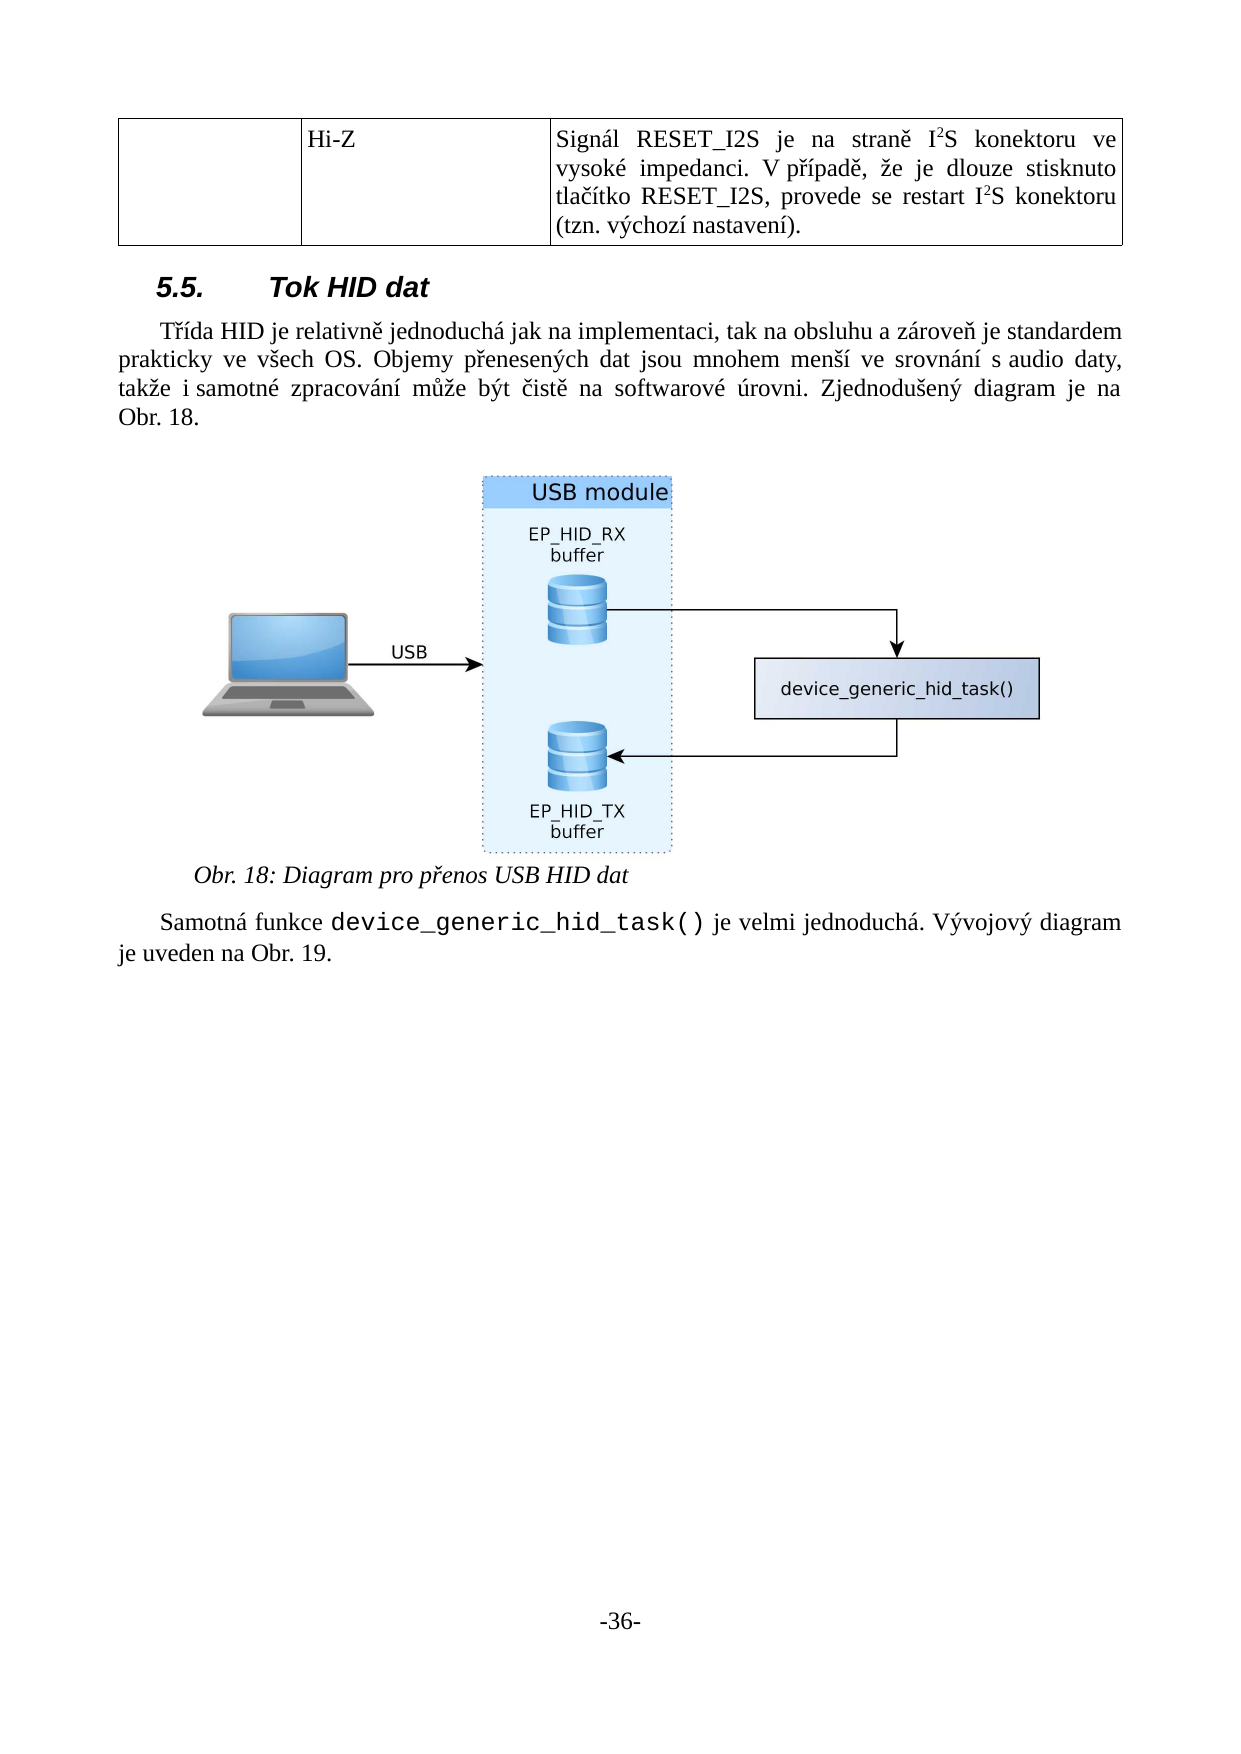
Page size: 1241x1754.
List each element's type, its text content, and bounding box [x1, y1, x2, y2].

text Třída HID je relativně jednoduchá jak na implementaci, tak na obsluhu a zároveň je standardem prakticky ve všech OS. Objemy přenesených dat jsou mnohem menší ve srovnání s audio daty, takže i samotné zpracování může být čistě na softwarové úrovni. Zjednodušený diagram je na Obr. 18. [118, 316, 1122, 431]
table_cell [119, 119, 301, 245]
text Samotná funkce device_generic_hid_task() je velmi jednoduchá. Vývojový diagram je uveden na Obr. 19. [118, 443, 1122, 967]
subtitle Tok HID dat [148, 270, 1122, 303]
table_cell Hi-Z [302, 119, 550, 245]
picture [193, 467, 1047, 861]
table_cell Signál RESET_I2S je na straně I2S konektoru ve vysoké impedanci. V případě, že je dlouze stisknuto tlačítko RESET_I2S, provede se restart I2S konektoru (tzn. výchozí nastavení). [551, 119, 1122, 245]
text Obr. 18: Diagram pro přenos USB HID dat [193, 861, 1047, 889]
